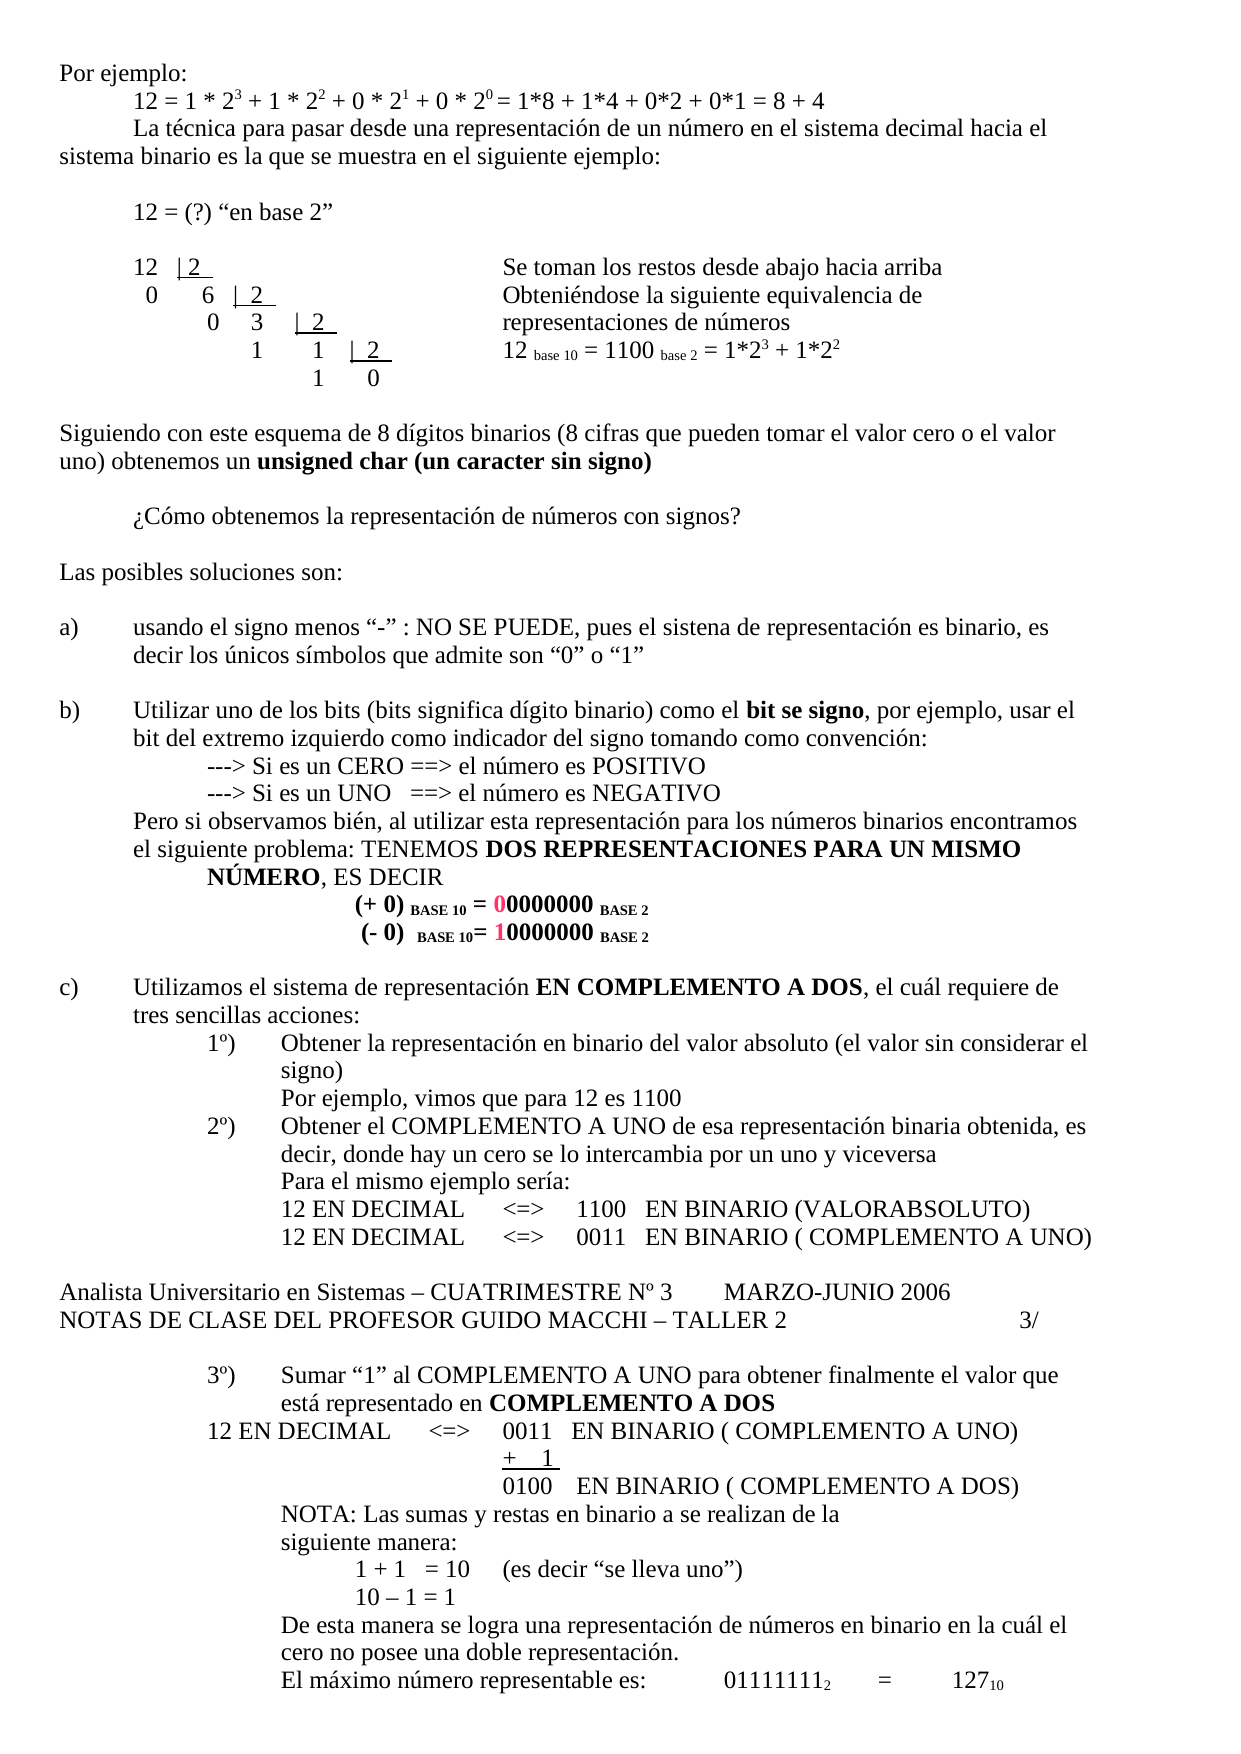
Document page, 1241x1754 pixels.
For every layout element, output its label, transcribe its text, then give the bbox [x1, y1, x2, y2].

text De esta manera se logra una representación de números en binario en la cuál el cero no posee una doble representación. [59, 1611, 1093, 1666]
text 12 | 2 Se toman los restos desde abajo hacia arriba [59, 253, 1093, 281]
text ---> Si es un UNO ==> el número es NEGATIVO [59, 779, 1093, 807]
text ---> Si es un CERO ==> el número es POSITIVO [59, 752, 1093, 779]
text 12 = (?) “en base 2” [59, 198, 1093, 225]
text + 1 [59, 1444, 1093, 1472]
text 0 3 | 2 representaciones de números [59, 308, 1093, 336]
text NOTAS DE CLASE DEL PROFESOR GUIDO MACCHI – TALLER 2 3/ [59, 1306, 1093, 1334]
text Para el mismo ejemplo sería: [59, 1167, 1093, 1195]
text 1 1 | 2 12 base 10 = 1100 base 2 = 1*23 + 1*22 [59, 336, 1093, 364]
text 1 0 [59, 364, 1093, 392]
text El máximo número representable es: 011111112 = 12710 [59, 1666, 1093, 1694]
text La técnica para pasar desde una representación de un número en el sistema decimal hacia el sistema binario es la que se muestra en el siguiente ejemplo: [59, 114, 1093, 170]
text Las posibles soluciones son: [59, 558, 1093, 586]
text (- 0) BASE 10= 10000000 BASE 2 [59, 918, 1093, 946]
text Pero si observamos bién, al utilizar esta representación para los números binarios encontramos el siguiente problema: TENEMOS DOS REPRESENTACIONES PARA UN MISMO NÚMERO, ES DECIR [59, 807, 1093, 890]
text 3º) Sumar “1” al COMPLEMENTO A UNO para obtener finalmente el valor que está representado en complemento a dos [59, 1361, 1093, 1417]
text Siguiendo con este esquema de 8 dígitos binarios (8 cifras que pueden tomar el valor cero o el valor uno) obtenemos un unsigned char (un caracter sin signo) [59, 419, 1093, 475]
text 12 EN DECIMAL <=> 0011 EN BINARIO ( COMPLEMENTO A UNO) [59, 1417, 1093, 1444]
text 1 + 1 = 10 (es decir “se lleva uno”) [59, 1555, 1093, 1583]
text ¿Cómo obtenemos la representación de números con signos? [59, 502, 1093, 530]
text 0100 EN BINARIO ( COMPLEMENTO A dos) [59, 1472, 1093, 1500]
text Por ejemplo, vimos que para 12 es 1100 [59, 1084, 1093, 1112]
text 1º) Obtener la representación en binario del valor absoluto (el valor sin considerar el signo) [59, 1029, 1093, 1084]
text (+ 0) BASE 10 = 00000000 BASE 2 [59, 890, 1093, 918]
text nOTA: LAS SUMAS y restas EN BINARIO A SE REALIZAN DE LA SIGUIENTE MANERA: [59, 1500, 1093, 1555]
text 12 EN DECIMAL <=> 1100 EN BINARIO (VALORABSOLUTO) [59, 1195, 1093, 1223]
text c) Utilizamos el sistema de representación EN COMPLEMENTO A DOS, el cuál requiere de tres sencillas acciones: [59, 973, 1093, 1029]
text 2º) Obtener el COMPLEMENTO A UNO de esa representación binaria obtenida, es decir, donde hay un cero se lo intercambia por un uno y viceversa [59, 1112, 1093, 1167]
text 0 6 | 2 Obteniéndose la siguiente equivalencia de [59, 281, 1093, 308]
text 12 EN DECIMAL <=> 0011 EN BINARIO ( COMPLEMENTO A UNO) [59, 1223, 1093, 1251]
text a) usando el signo menos “-” : NO SE PUEDE, pues el sistena de representación es binario, es decir los únicos símbolos que admite son “0” o “1” [59, 613, 1093, 669]
text b) Utilizar uno de los bits (bits significa dígito binario) como el bit se signo, por ejemplo, usar el bit del extremo izquierdo como indicador del signo tomando como convención: [59, 696, 1093, 752]
text Por ejemplo: [59, 59, 1093, 87]
text 12 = 1 * 23 + 1 * 22 + 0 * 21 + 0 * 20 = 1*8 + 1*4 + 0*2 + 0*1 = 8 + 4 [59, 87, 1093, 114]
text Analista Universitario en Sistemas – CUATRIMESTRE Nº 3 MARZO-JUNIO 2006 [59, 1278, 1093, 1306]
text 10 – 1 = 1 [59, 1583, 1093, 1611]
